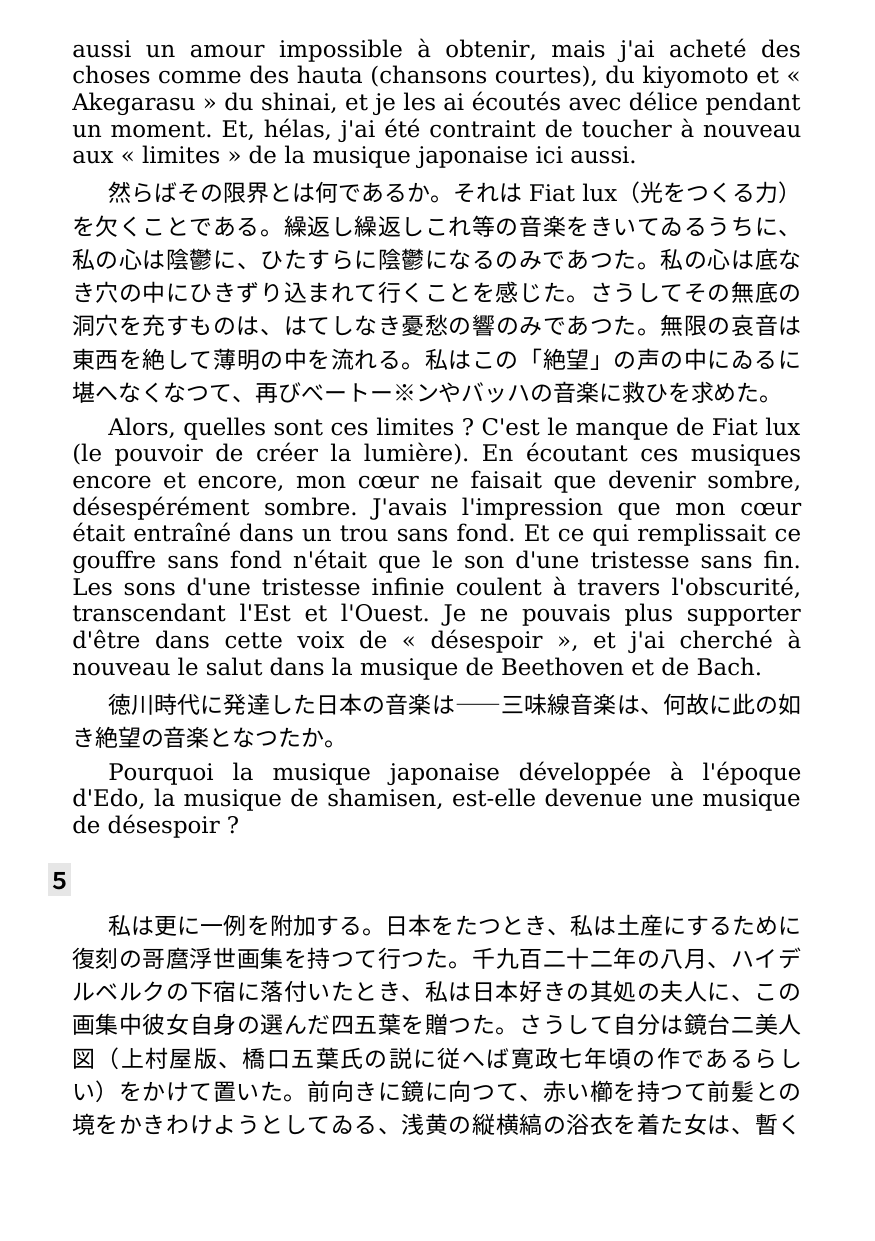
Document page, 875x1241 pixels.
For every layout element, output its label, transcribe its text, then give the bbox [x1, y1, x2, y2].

text 徳川時代に発達した日本の音楽は――三味線音楽は、何故に此の如き絶望の音楽となつたか。 [72, 686, 802, 753]
text 私は更に一例を附加する。日本をたつとき、私は土産にするために復刻の哥麿浮世画集を持つて行つた。千九百二十二年の八月、ハイデルベルクの下宿に落付いたとき、私は日本好きの其処の夫人に、この画集中彼女自身の選んだ四五葉を贈つた。さうして自分は鏡台二美人図（上村屋版、橋口五葉氏の説に従へば寛政七年頃の作であるらしい）をかけて置いた。前向きに鏡に向つて、赤い櫛を持つて前髪との境をかきわけようとしてゐる、浅黄の縦横縞の浴衣を着た女は、暫く [72, 908, 802, 1140]
text Pourquoi la musique japonaise développée à l'époque d'Edo, la musique de shamisen, est-elle devenue une musique de désespoir ? [72, 759, 802, 839]
subtitle ５ [48, 862, 838, 896]
text aussi un amour impossible à obtenir, mais j'ai acheté des choses comme des hauta (chansons courtes), du kiyomoto et « Akegarasu » du shinai, et je les ai écoutés avec délice pendant un moment. Et, hélas, j'ai été contraint de toucher à nouveau aux « limites » de la musique japonaise ici aussi. [72, 36, 802, 169]
text 然らばその限界とは何であるか。それは Fiat lux（光をつくる力）を欠くことである。繰返し繰返しこれ等の音楽をきいてゐるうちに、私の心は陰鬱に、ひたすらに陰鬱になるのみであつた。私の心は底なき穴の中にひきずり込まれて行くことを感じた。さうしてその無底の洞穴を充すものは、はてしなき憂愁の響のみであつた。無限の哀音は東西を絶して薄明の中を流れる。私はこの「絶望」の声の中にゐるに堪へなくなつて、再びべートー※ンやバッハの音楽に救ひを求めた。 [72, 175, 802, 408]
text Alors, quelles sont ces limites ? C'est le manque de Fiat lux (le pouvoir de créer la lumière). En écoutant ces musiques encore et encore, mon cœur ne faisait que devenir sombre, désespérément sombre. J'avais l'impression que mon cœur était entraîné dans un trou sans fond. Et ce qui remplissait ce gouffre sans fond n'était que le son d'une tristesse sans fin. Les sons d'une tristesse infinie coulent à travers l'obscurité, transcendant l'Est et l'Ouest. Je ne pouvais plus supporter d'être dans cette voix de « désespoir », et j'ai cherché à nouveau le salut dans la musique de Beethoven et de Bach. [72, 414, 802, 681]
